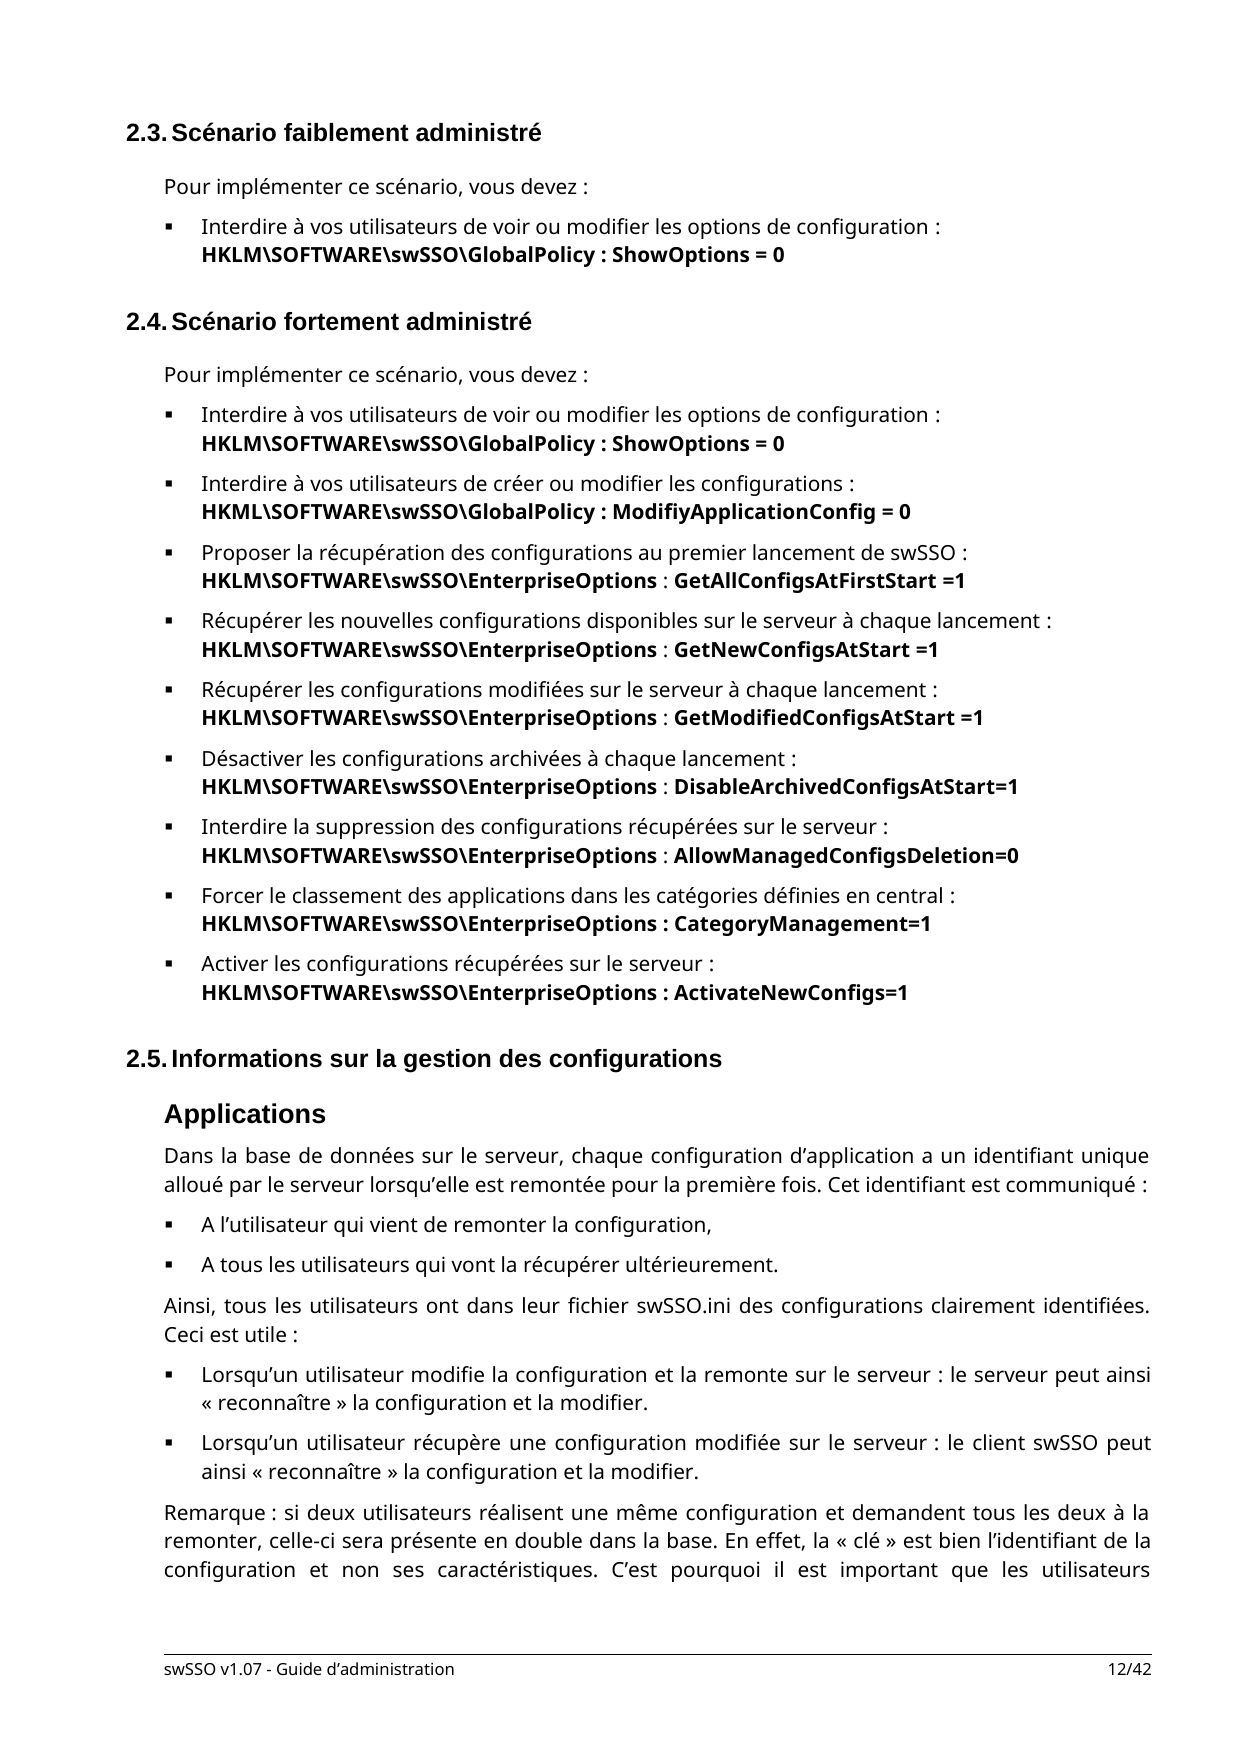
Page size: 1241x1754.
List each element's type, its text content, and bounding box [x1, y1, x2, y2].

text HKLM\SOFTWARE\swSSO\EnterpriseOptions : AllowManagedConfigsDeletion=0 [201, 841, 1152, 869]
list A tous les utilisateurs qui vont la récupérer ultérieurement. [164, 1250, 1152, 1279]
text HKLM\SOFTWARE\swSSO\EnterpriseOptions : CategoryManagement=1 [201, 909, 1152, 938]
list Lorsqu’un utilisateur modifie la configuration et la remonte sur le serveur : le serveur peut ainsi « reconnaître » la configuration et la modifier. [164, 1360, 1152, 1417]
text HKLM\SOFTWARE\swSSO\EnterpriseOptions : GetNewConfigsAtStart =1 [201, 635, 1152, 663]
list Récupérer les nouvelles configurations disponibles sur le serveur à chaque lancement : [164, 606, 1152, 635]
list A l’utilisateur qui vient de remonter la configuration, [164, 1210, 1152, 1238]
list Lorsqu’un utilisateur récupère une configuration modifiée sur le serveur : le client swSSO peut ainsi « reconnaître » la configuration et la modifier. [164, 1428, 1152, 1485]
list Proposer la récupération des configurations au premier lancement de swSSO : [164, 538, 1152, 566]
text HKML\SOFTWARE\swSSO\GlobalPolicy : ModifiyApplicationConfig = 0 [201, 497, 1152, 526]
text HKLM\SOFTWARE\swSSO\GlobalPolicy : ShowOptions = 0 [201, 241, 1152, 269]
subtitle Informations sur la gestion des configurations [126, 1044, 1152, 1073]
text HKLM\SOFTWARE\swSSO\EnterpriseOptions : GetAllConfigsAtFirstStart =1 [201, 566, 1152, 594]
list Activer les configurations récupérées sur le serveur : [164, 949, 1152, 978]
text HKLM\SOFTWARE\swSSO\EnterpriseOptions : DisableArchivedConfigsAtStart=1 [201, 772, 1152, 801]
text Ainsi, tous les utilisateurs ont dans leur fichier swSSO.ini des configurations clairement identifiées. Ceci est utile : [164, 1291, 1152, 1348]
subtitle Applications [164, 1098, 1152, 1129]
text HKLM\SOFTWARE\swSSO\GlobalPolicy : ShowOptions = 0 [201, 429, 1152, 457]
list Interdire à vos utilisateurs de voir ou modifier les options de configuration : [164, 400, 1152, 429]
text Pour implémenter ce scénario, vous devez : [164, 360, 1152, 389]
list Forcer le classement des applications dans les catégories définies en central : [164, 881, 1152, 909]
list Interdire à vos utilisateurs de créer ou modifier les configurations : [164, 469, 1152, 497]
text Remarque : si deux utilisateurs réalisent une même configuration et demandent tous les deux à la remonter, celle-ci sera présente en double dans la base. En effet, la « clé » est bien l’identifiant de la configuration et non ses caractéristiques. C’est pourquoi il est important que les utilisateurs [164, 1498, 1152, 1583]
text Pour implémenter ce scénario, vous devez : [164, 172, 1152, 200]
list Interdire la suppression des configurations récupérées sur le serveur : [164, 812, 1152, 841]
subtitle Scénario fortement administré [126, 306, 1152, 335]
list Désactiver les configurations archivées à chaque lancement : [164, 744, 1152, 772]
list Récupérer les configurations modifiées sur le serveur à chaque lancement : [164, 675, 1152, 703]
text HKLM\SOFTWARE\swSSO\EnterpriseOptions : ActivateNewConfigs=1 [201, 978, 1152, 1006]
list Interdire à vos utilisateurs de voir ou modifier les options de configuration : [164, 212, 1152, 241]
text Dans la base de données sur le serveur, chaque configuration d’application a un identifiant unique alloué par le serveur lorsqu’elle est remontée pour la première fois. Cet identifiant est communiqué : [164, 1141, 1152, 1198]
text HKLM\SOFTWARE\swSSO\EnterpriseOptions : GetModifiedConfigsAtStart =1 [201, 703, 1152, 732]
subtitle Scénario faiblement administré [126, 118, 1152, 147]
